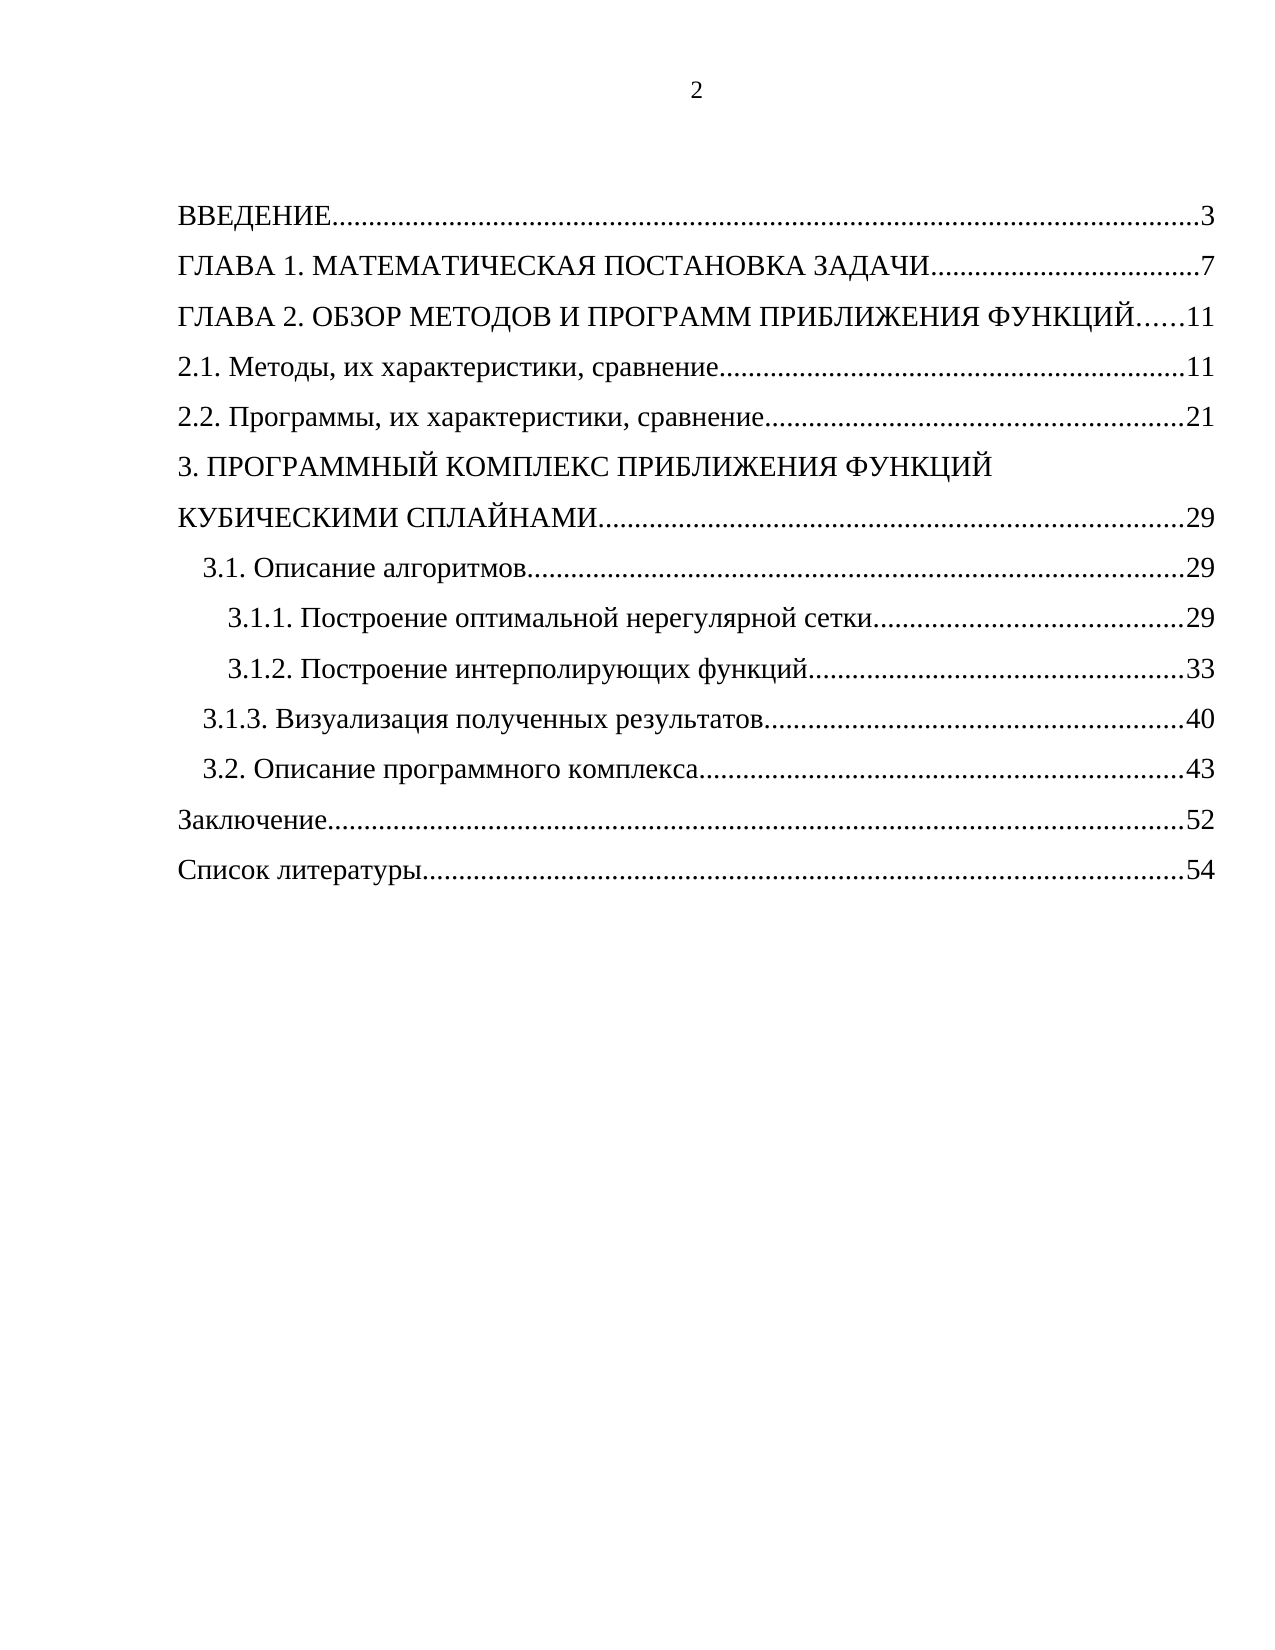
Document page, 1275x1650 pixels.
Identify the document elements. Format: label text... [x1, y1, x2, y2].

text Список литературы 54 [177, 852, 1216, 886]
text ВВЕДЕНИЕ 3 [177, 198, 1216, 232]
text 2.1. Методы, их характеристики, сравнение 11 [177, 349, 1216, 382]
text 3.1. Описание алгоритмов 29 [202, 550, 1216, 584]
text 3.1.1. Построение оптимальной нерегулярной сетки. 29 [227, 601, 1216, 634]
text 3.2. Описание программного комплекса 43 [202, 751, 1216, 785]
text 2.2. Программы, их характеристики, сравнение. 21 [177, 399, 1216, 433]
text 3.1.3. Визуализация полученных результатов. 40 [202, 701, 1216, 735]
text 3.1.2. Построение интерполирующих функций. 33 [227, 651, 1216, 684]
text ГЛАВА 1. МАТЕМАТИЧЕСКАЯ ПОСТАНОВКА ЗАДАЧИ 7 [177, 248, 1216, 282]
text Заключение 52 [177, 802, 1216, 835]
text 3. ПРОГРАММНЫЙ КОМПЛЕКС ПРИБЛИЖЕНИЯ ФУНКЦИЙ КУБИЧЕСКИМИ СПЛАЙНАМИ 29 [177, 449, 1216, 533]
text ГЛАВА 2. ОБЗОР МЕТОДОВ И ПРОГРАММ ПРИБЛИЖЕНИЯ ФУНКЦИЙ 11 [177, 299, 1216, 332]
